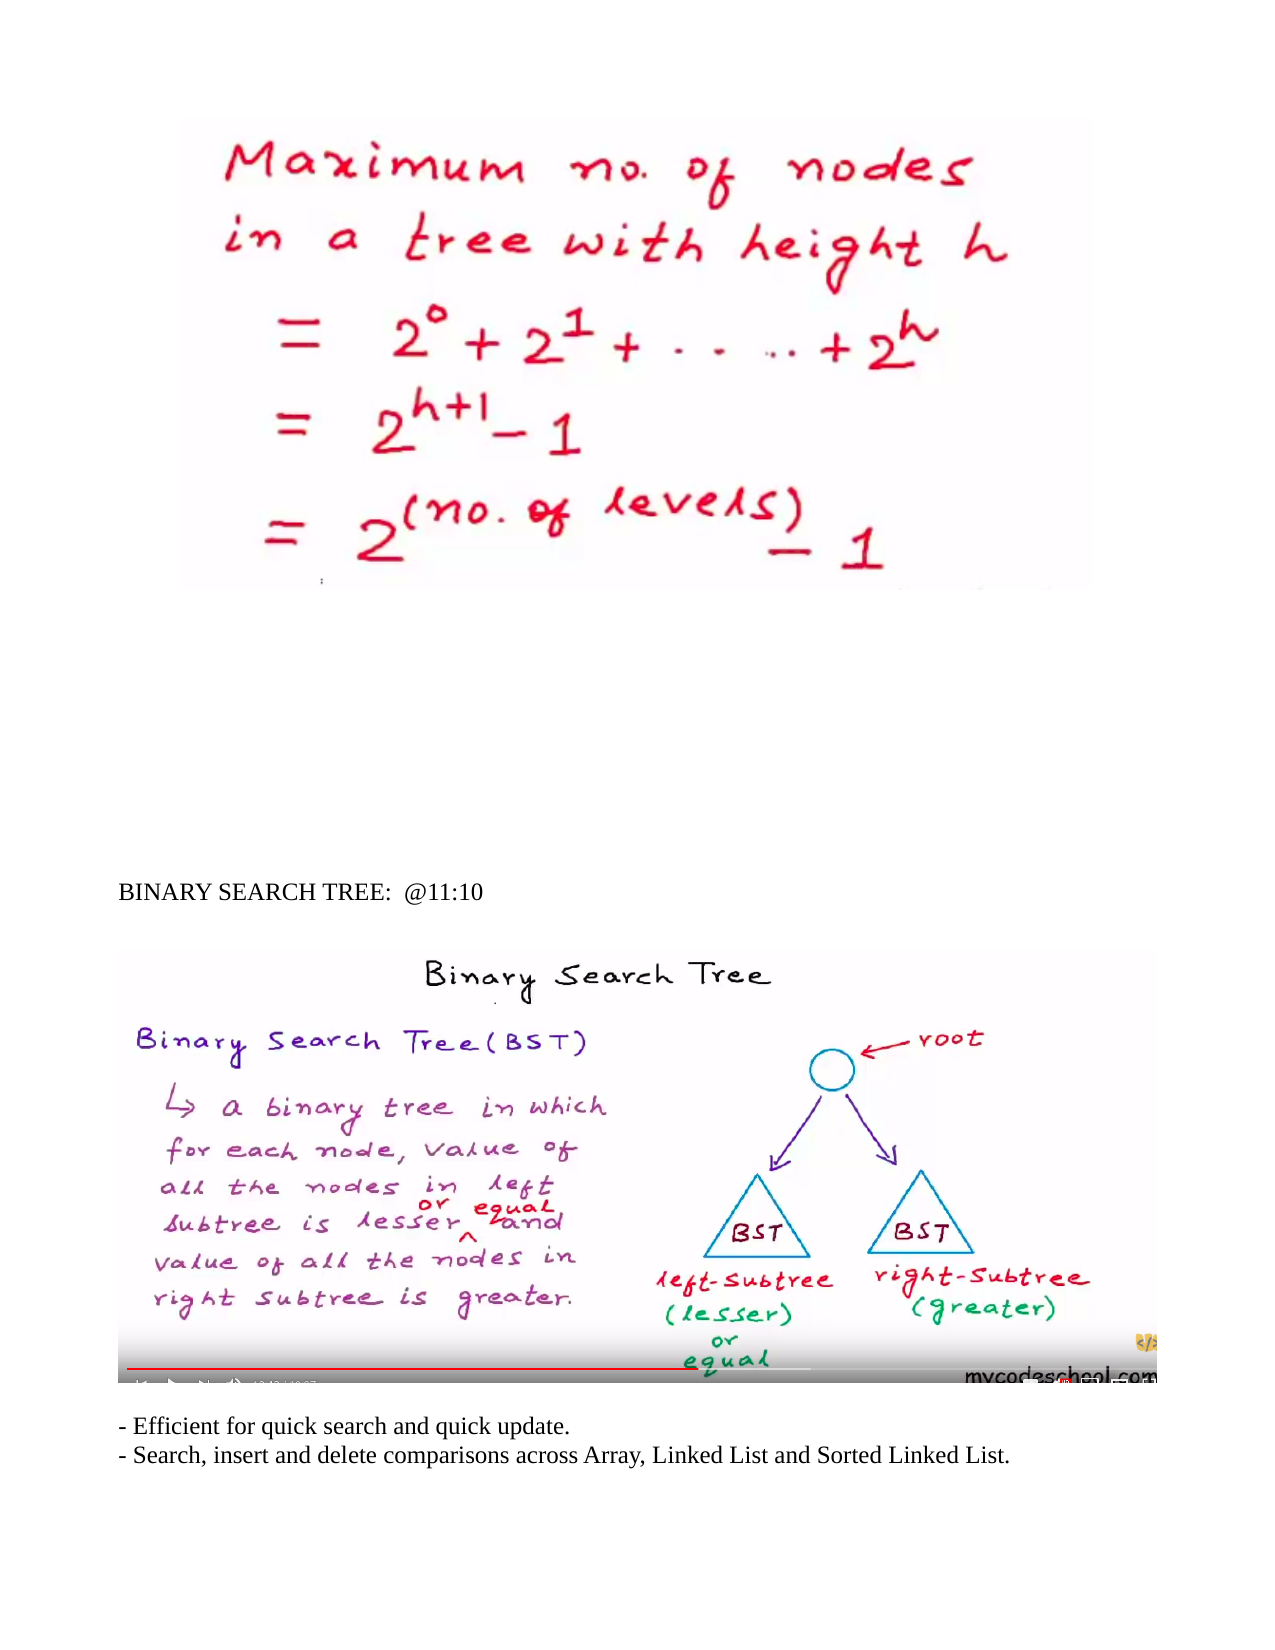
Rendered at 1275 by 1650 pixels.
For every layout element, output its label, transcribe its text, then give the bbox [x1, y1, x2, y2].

text - Efficient for quick search and quick update. [118, 1411, 1157, 1440]
picture [118, 935, 1157, 1383]
text BINARY SEARCH TREE: @11:10 [118, 877, 1157, 906]
text - Search, insert and delete comparisons across Array, Linked List and Sorted Linked List. [118, 1440, 1157, 1469]
picture [182, 118, 1093, 590]
